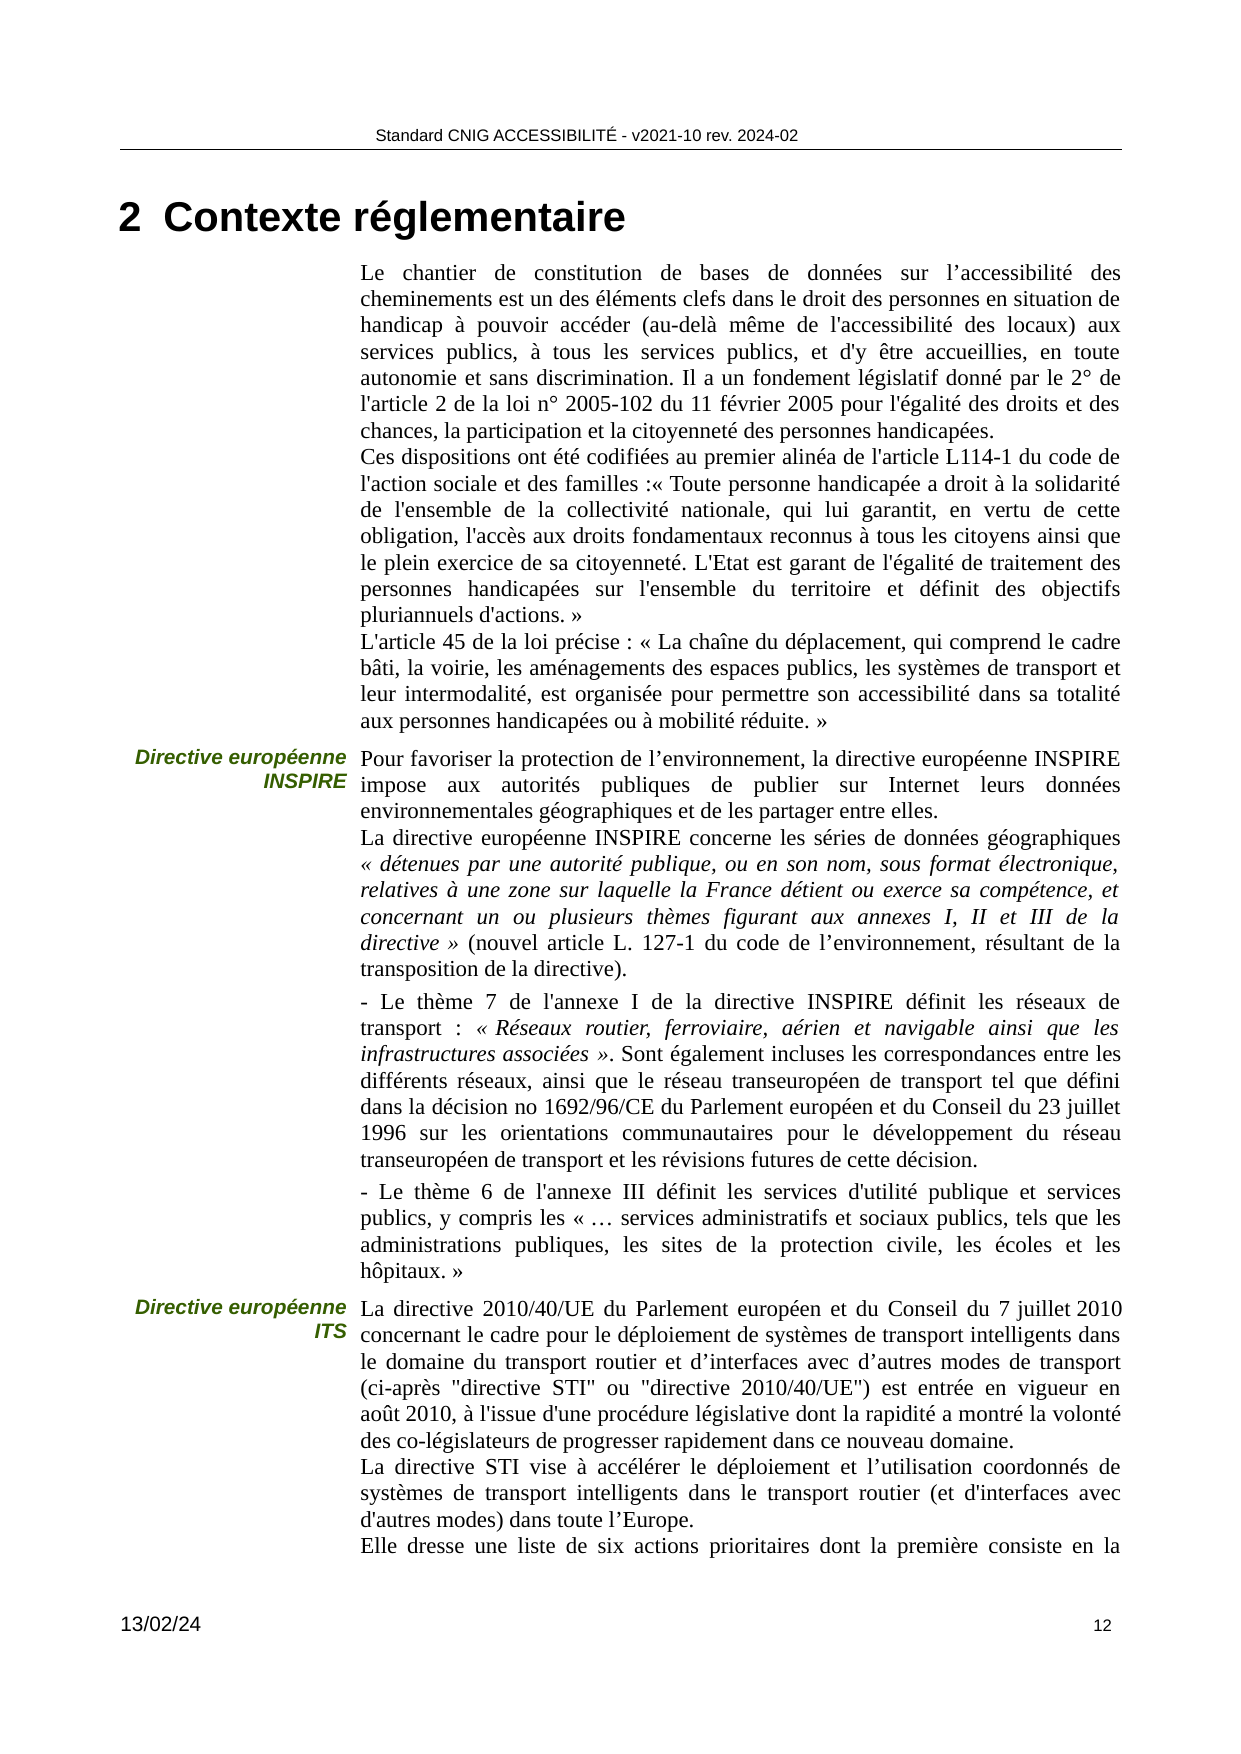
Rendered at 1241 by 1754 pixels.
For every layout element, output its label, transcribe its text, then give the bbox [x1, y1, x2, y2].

table_cell Pour favoriser la protection de l’environnement, la directive européenne INSPIRE impose aux autorités publiques de publier sur Internet leurs données environnementales géographiques et de les partager entre elles. La directive européenne INSPIRE concerne les séries de données géographiques « détenues par une autorité publique, ou en son nom, sous format électronique, relatives à une zone sur laquelle la France détient ou exerce sa compétence, et concernant un ou plusieurs thèmes figurant aux annexes I, II et III de la directive » (nouvel article L. 127-1 du code de l’environnement, résultant de la transposition de la directive). - Le thème 7 de l'annexe I de la directive INSPIRE définit les réseaux de transport : « Réseaux routier, ferroviaire, aérien et navigable ainsi que les infrastructures associées ». Sont également incluses les correspondances entre les différents réseaux, ainsi que le réseau transeuropéen de transport tel que défini dans la décision no 1692/96/CE du Parlement européen et du Conseil du 23 juillet 1996 sur les orientations communautaires pour le développement du réseau transeuropéen de transport et les révisions futures de cette décision. - Le thème 6 de l'annexe III définit les services d'utilité publique et services publics, y compris les « … services administratifs et sociaux publics, tels que les administrations publiques, les sites de la protection civile, les écoles et les hôpitaux. » [354, 739, 1122, 1289]
table_cell Directive européenne ITS [118, 1289, 354, 1564]
subtitle Contexte réglementaire [118, 193, 1122, 241]
table_cell La directive 2010/40/UE du Parlement européen et du Conseil du 7 juillet 2010 concernant le cadre pour le déploiement de systèmes de transport intelligents dans le domaine du transport routier et d’interfaces avec d’autres modes de transport (ci-après "directive STI" ou "directive 2010/40/UE") est entrée en vigueur en août 2010, à l'issue d'une procédure législative dont la rapidité a montré la volonté des co-législateurs de progresser rapidement dans ce nouveau domaine. La directive STI vise à accélérer le déploiement et l’utilisation coordonnés de systèmes de transport intelligents dans le transport routier (et d'interfaces avec d'autres modes) dans toute l’Europe. Elle dresse une liste de six actions prioritaires dont la première consiste en la [354, 1289, 1122, 1564]
table_cell Directive européenne INSPIRE [118, 739, 354, 1289]
table_header [118, 253, 354, 739]
table_header Le chantier de constitution de bases de données sur l’accessibilité des cheminements est un des éléments clefs dans le droit des personnes en situation de handicap à pouvoir accéder (au-delà même de l'accessibilité des locaux) aux services publics, à tous les services publics, et d'y être accueillies, en toute autonomie et sans discrimination. Il a un fondement législatif donné par le 2° de l'article 2 de la loi n° 2005-102 du 11 février 2005 pour l'égalité des droits et des chances, la participation et la citoyenneté des personnes handicapées. Ces dispositions ont été codifiées au premier alinéa de l'article L114-1 du code de l'action sociale et des familles :« Toute personne handicapée a droit à la solidarité de l'ensemble de la collectivité nationale, qui lui garantit, en vertu de cette obligation, l'accès aux droits fondamentaux reconnus à tous les citoyens ainsi que le plein exercice de sa citoyenneté. L'Etat est garant de l'égalité de traitement des personnes handicapées sur l'ensemble du territoire et définit des objectifs pluriannuels d'actions. » L'article 45 de la loi précise : « La chaîne du déplacement, qui comprend le cadre bâti, la voirie, les aménagements des espaces publics, les systèmes de transport et leur intermodalité, est organisée pour permettre son accessibilité dans sa totalité aux personnes handicapées ou à mobilité réduite. » [354, 253, 1122, 739]
